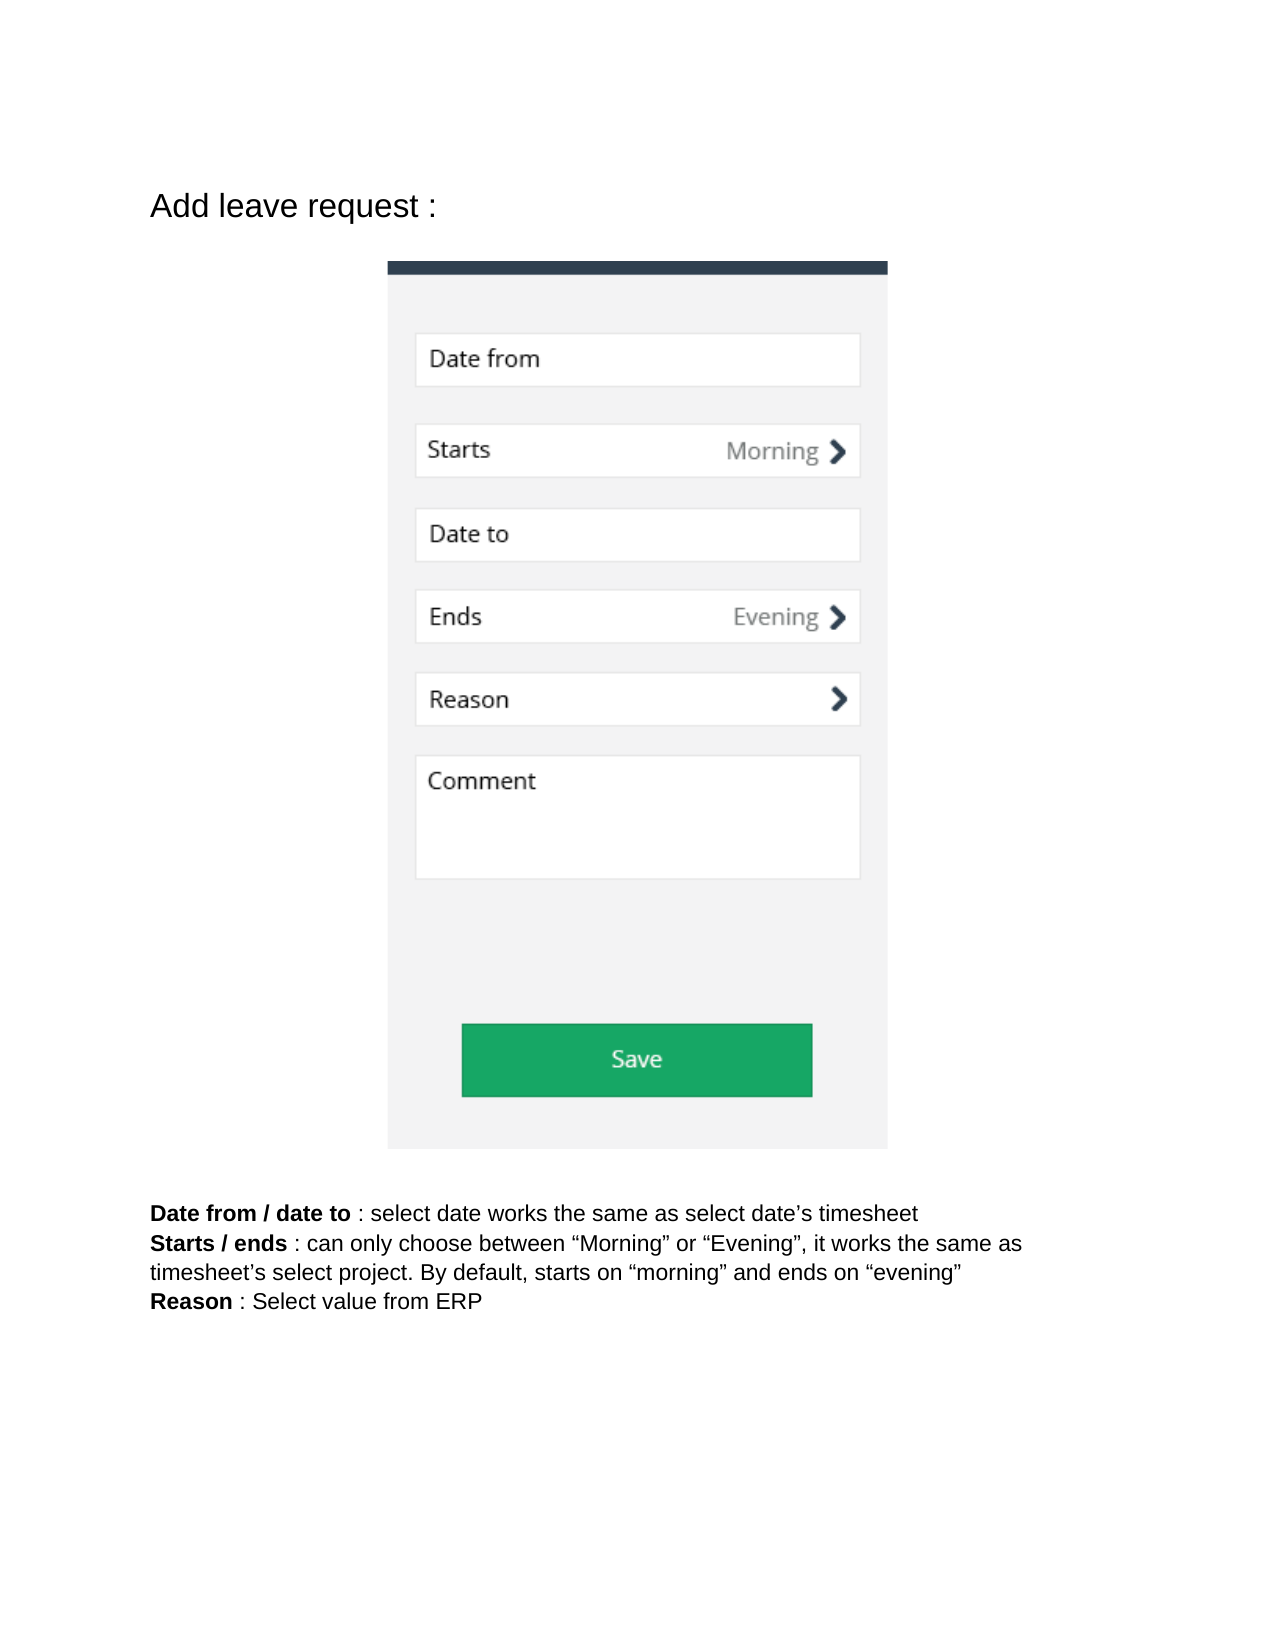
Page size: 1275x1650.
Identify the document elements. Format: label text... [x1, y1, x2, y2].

text Date from / date to : select date works the same as select date’s timesheet [150, 1201, 1125, 1227]
subtitle Add leave request : [150, 187, 1125, 225]
text Starts / ends : can only choose between “Morning” or “Evening”, it works the same as timesheet’s select project. By default, starts on “morning” and ends on “evening” [150, 1230, 1125, 1285]
picture [387, 261, 888, 1149]
text Reason : Select value from ERP [150, 1289, 1125, 1315]
